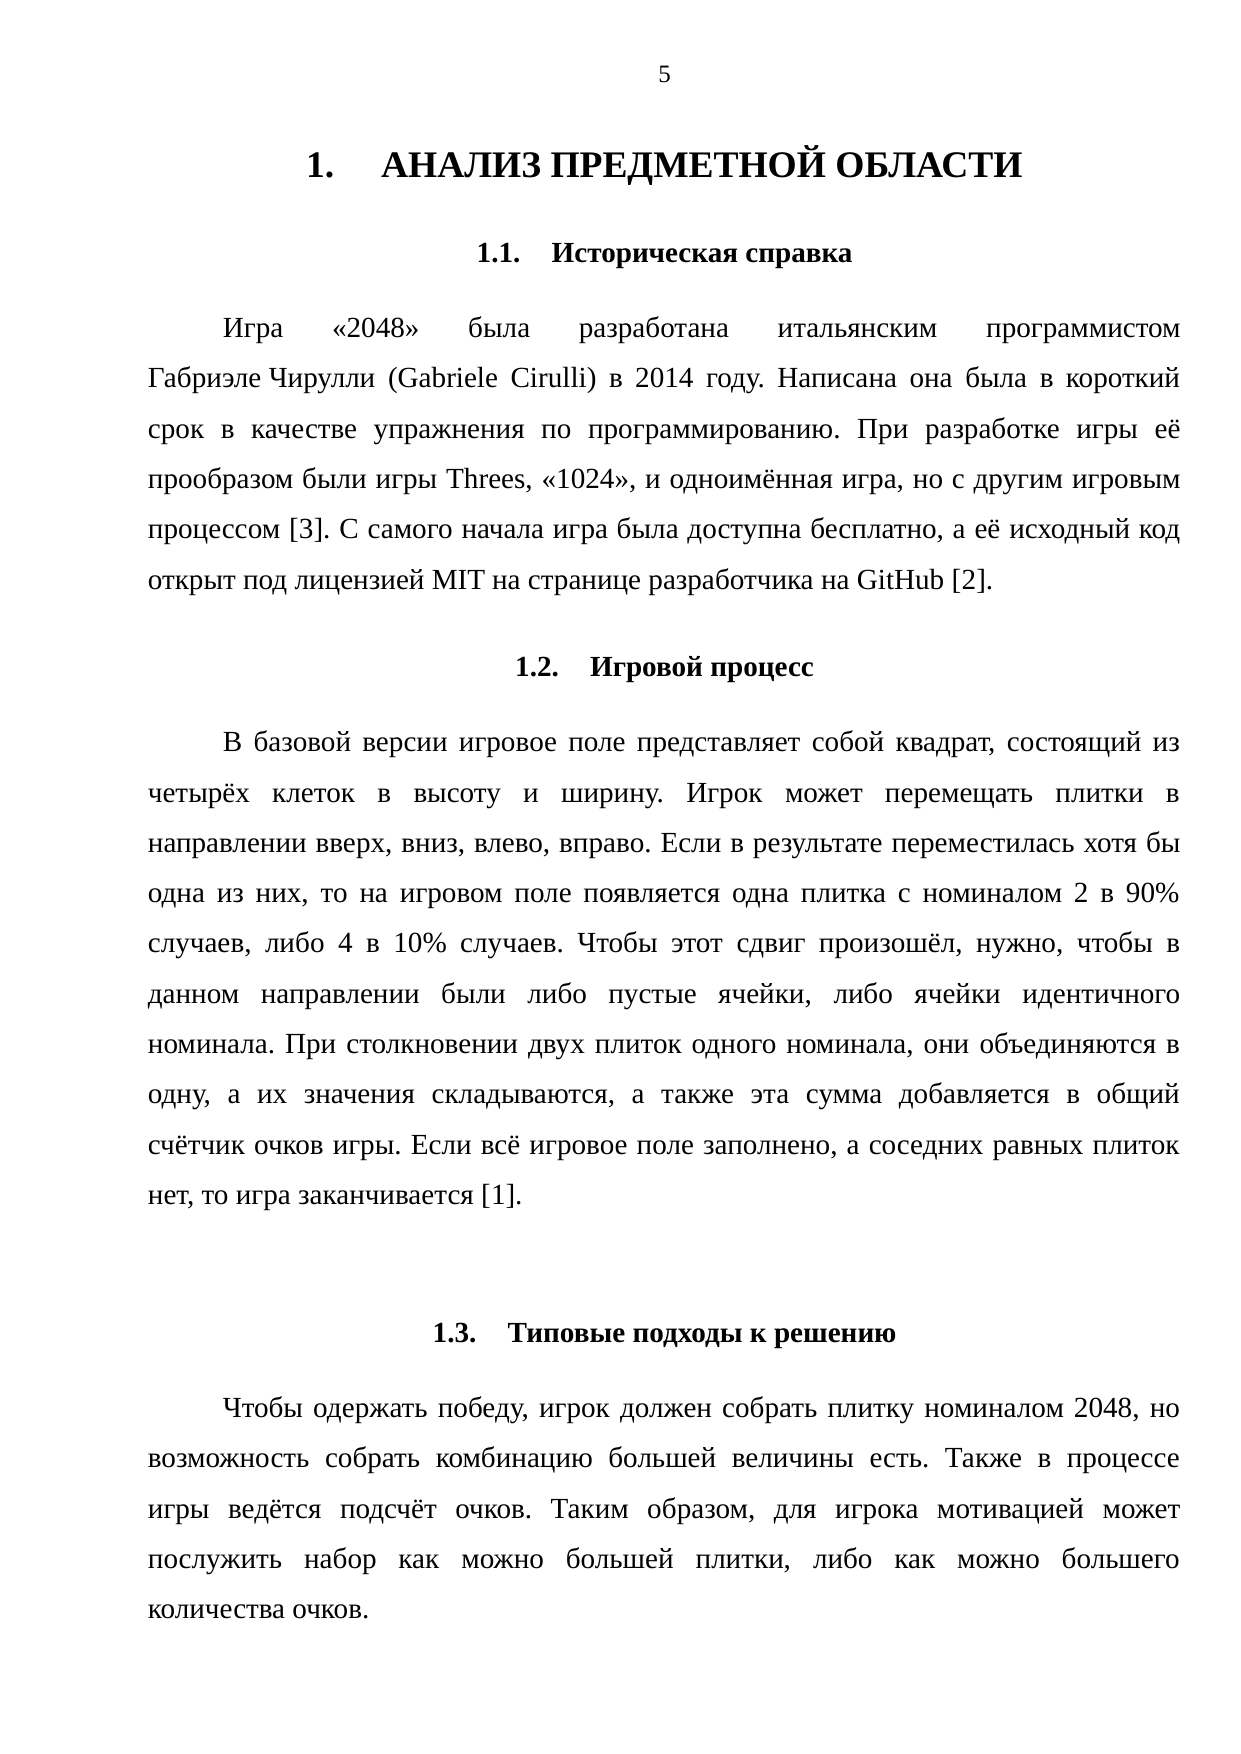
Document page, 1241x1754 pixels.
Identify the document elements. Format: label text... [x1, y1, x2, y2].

subtitle Типовые подходы к решению [148, 1315, 1181, 1348]
text Чтобы одержать победу, игрок должен собрать плитку номиналом 2048, но возможность собрать комбинацию большей величины есть. Также в процессе игры ведётся подсчёт очков. Таким образом, для игрока мотивацией может послужить набор как можно большей плитки, либо как можно большего количества очков. [148, 1390, 1181, 1625]
text Игра «2048» была разработана итальянским программистом Габриэле Чирулли (Gabriele Cirulli) в 2014 году. Написана она была в короткий срок в качестве упражнения по программированию. При разработке игры её прообразом были игры Threes, «1024», и одноимённая игра, но с другим игровым процессом [3]. С самого начала игра была доступна бесплатно, а её исходный код открыт под лицензией MIT на странице разработчика на GitHub [2]. [148, 310, 1181, 595]
subtitle Игровой процесс [148, 649, 1181, 683]
text В базовой версии игровое поле представляет собой квадрат, состоящий из четырёх клеток в высоту и ширину. Игрок может перемещать плитки в направлении вверх, вниз, влево, вправо. Если в результате переместилась хотя бы одна из них, то на игровом поле появляется одна плитка с номиналом 2 в 90% случаев, либо 4 в 10% случаев. Чтобы этот сдвиг произошёл, нужно, чтобы в данном направлении были либо пустые ячейки, либо ячейки идентичного номинала. При столкновении двух плиток одного номинала, они объединяются в одну, а их значения складываются, а также эта сумма добавляется в общий счётчик очков игры. Если всё игровое поле заполнено, а соседних равных плиток нет, то игра заканчивается [1]. [148, 724, 1181, 1211]
subtitle анализ предметной области [148, 142, 1181, 185]
subtitle Историческая справка [148, 235, 1181, 269]
